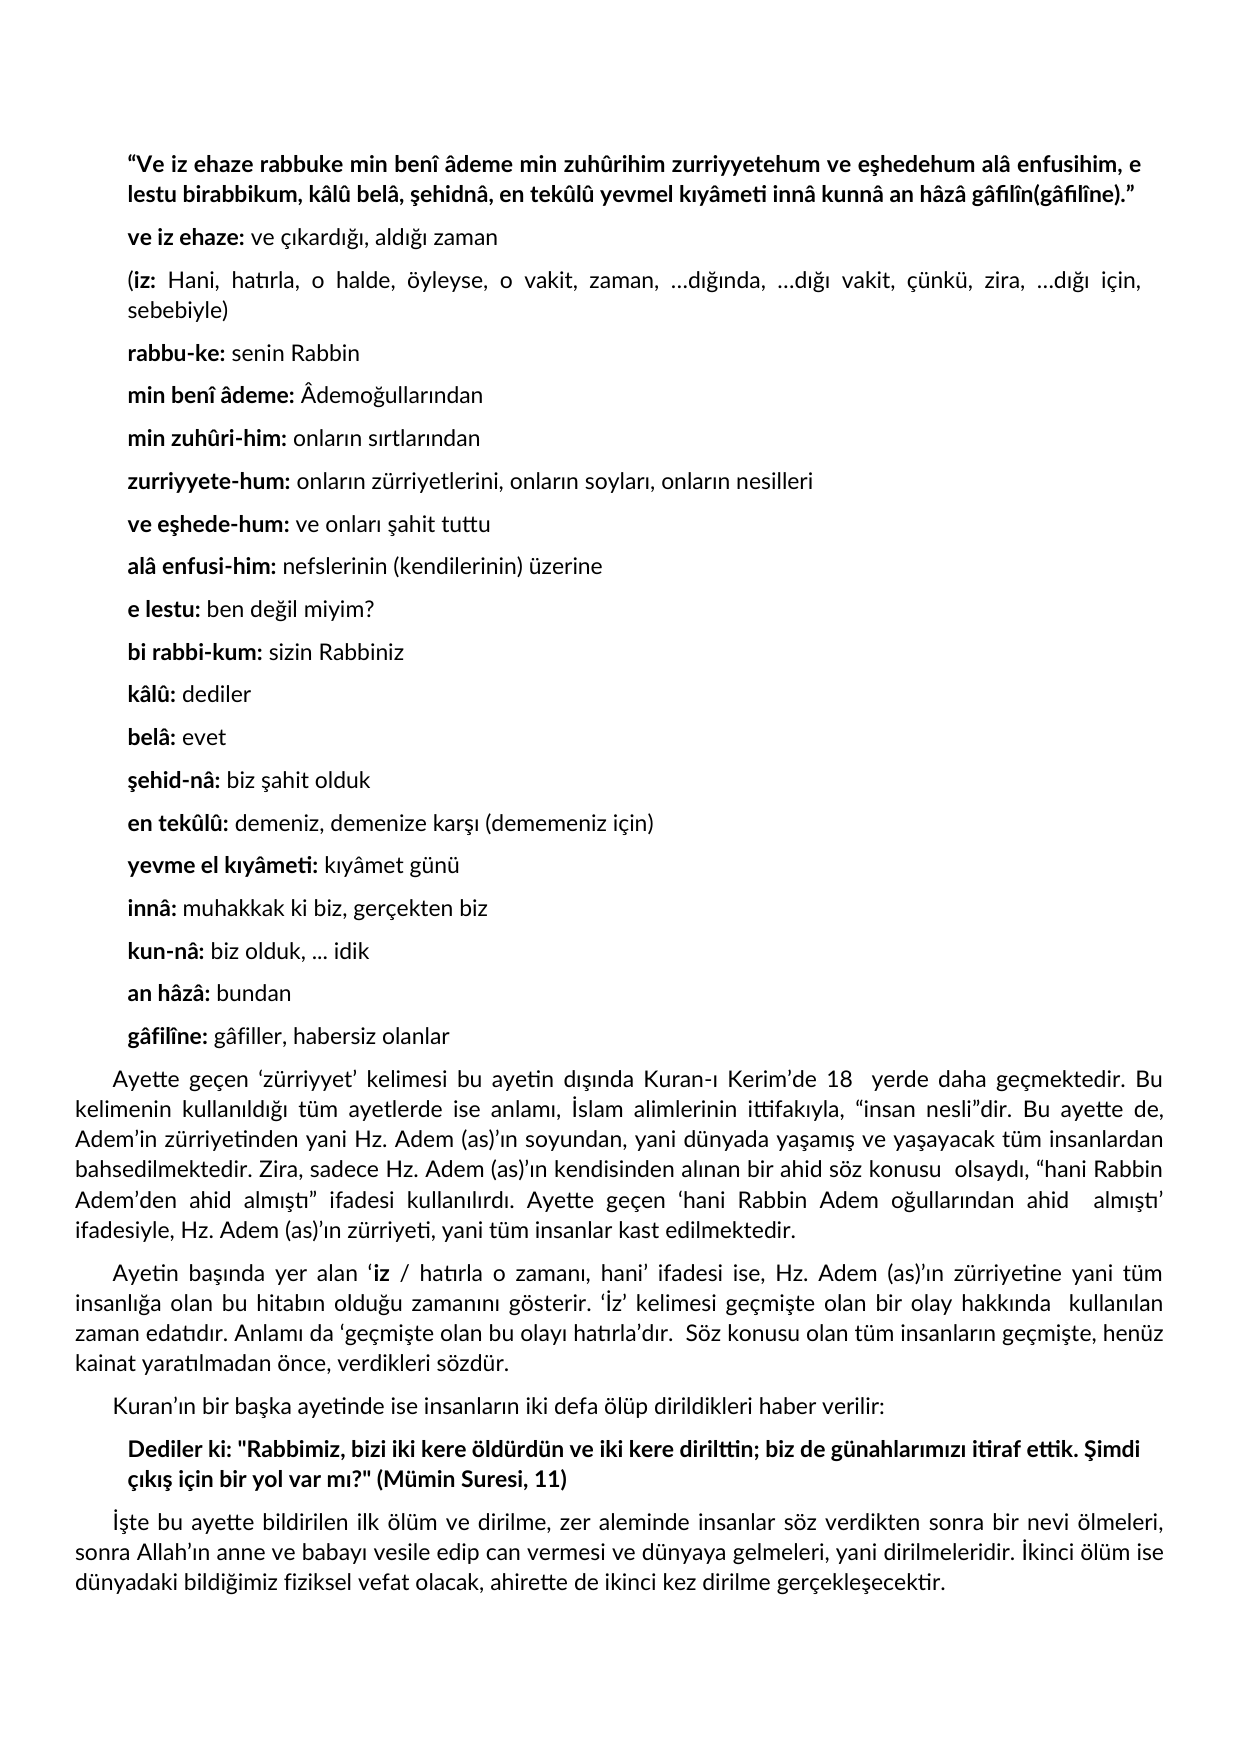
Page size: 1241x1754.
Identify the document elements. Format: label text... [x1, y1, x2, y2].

text Ayette geçen ‘zürriyyet’ kelimesi bu ayetin dışında Kuran-ı Kerim’de 18 yerde daha geçmektedir. Bu kelimenin kullanıldığı tüm ayetlerde ise anlamı, İslam alimlerinin ittifakıyla, “insan nesli”dir. Bu ayette de, Adem’in zürriyetinden yani Hz. Adem (as)’ın soyundan, yani dünyada yaşamış ve yaşayacak tüm insanlardan bahsedilmektedir. Zira, sadece Hz. Adem (as)’ın kendisinden alınan bir ahid söz konusu olsaydı, “hani Rabbin Adem’den ahid almıştı” ifadesi kullanılırdı. Ayette geçen ‘hani Rabbin Adem oğullarından ahid almıştı’ ifadesiyle, Hz. Adem (as)’ın zürriyeti, yani tüm insanlar kast edilmektedir. [75, 1064, 1165, 1243]
text (iz: Hani, hatırla, o halde, öyleyse, o vakit, zaman, …dığında, …dığı vakit, çünkü, zira, …dığı için, sebebiyle) [127, 266, 1143, 323]
text şehid-nâ: biz şahit olduk [127, 766, 1143, 793]
text İşte bu ayette bildirilen ilk ölüm ve dirilme, zer aleminde insanlar söz verdikten sonra bir nevi ölmeleri, sonra Allah’ın anne ve babayı vesile edip can vermesi ve dünyaya gelmeleri, yani dirilmeleridir. İkinci ölüm ise dünyadaki bildiğimiz fiziksel vefat olacak, ahirette de ikinci kez dirilme gerçekleşecektir. [75, 1507, 1165, 1595]
text min zuhûri-him: onların sırtlarından [127, 424, 1143, 451]
text “Ve iz ehaze rabbuke min benî âdeme min zuhûrihim zurriyyetehum ve eşhedehum alâ enfusihim, e lestu birabbikum, kâlû belâ, şehidnâ, en tekûlû yevmel kıyâmeti innâ kunnâ an hâzâ gâfilîn(gâfilîne).” [127, 150, 1143, 208]
text gâfilîne: gâfiller, habersiz olanlar [127, 1022, 1143, 1049]
text ve iz ehaze: ve çıkardığı, aldığı zaman [127, 223, 1143, 250]
text kun-nâ: biz olduk, ... idik [127, 936, 1143, 964]
text Ayetin başında yer alan ‘iz / hatırla o zamanı, hani’ ifadesi ise, Hz. Adem (as)’ın zürriyetine yani tüm insanlığa olan bu hitabın olduğu zamanını gösterir. ‘İz’ kelimesi geçmişte olan bir olay hakkında kullanılan zaman edatıdır. Anlamı da ‘geçmişte olan bu olayı hatırla’dır. Söz konusu olan tüm insanların geçmişte, henüz kainat yaratılmadan önce, verdikleri sözdür. [75, 1258, 1165, 1376]
text innâ: muhakkak ki biz, gerçekten biz [127, 894, 1143, 921]
text bi rabbi-kum: sizin Rabbiniz [127, 637, 1143, 665]
text yevme el kıyâmeti: kıyâmet günü [127, 851, 1143, 878]
text e lestu: ben değil miyim? [127, 595, 1143, 622]
text min benî âdeme: Âdemoğullarından [127, 381, 1143, 409]
text an hâzâ: bundan [127, 979, 1143, 1007]
text kâlû: dediler [127, 680, 1143, 708]
text rabbu-ke: senin Rabbin [127, 338, 1143, 366]
text alâ enfusi-him: nefslerinin (kendilerinin) üzerine [127, 552, 1143, 579]
text Dediler ki: "Rabbimiz, bizi iki kere öldürdün ve iki kere dirilttin; biz de günahlarımızı itiraf ettik. Şimdi çıkış için bir yol var mı?" (Mümin Suresi, 11) [127, 1434, 1143, 1492]
text ve eşhede-hum: ve onları şahit tuttu [127, 509, 1143, 537]
text Kuran’ın bir başka ayetinde ise insanların iki defa ölüp dirildikleri haber verilir: [75, 1392, 1165, 1419]
text en tekûlû: demeniz, demenize karşı (dememeniz için) [127, 808, 1143, 836]
text zurriyyete-hum: onların zürriyetlerini, onların soyları, onların nesilleri [127, 467, 1143, 494]
text belâ: evet [127, 723, 1143, 750]
